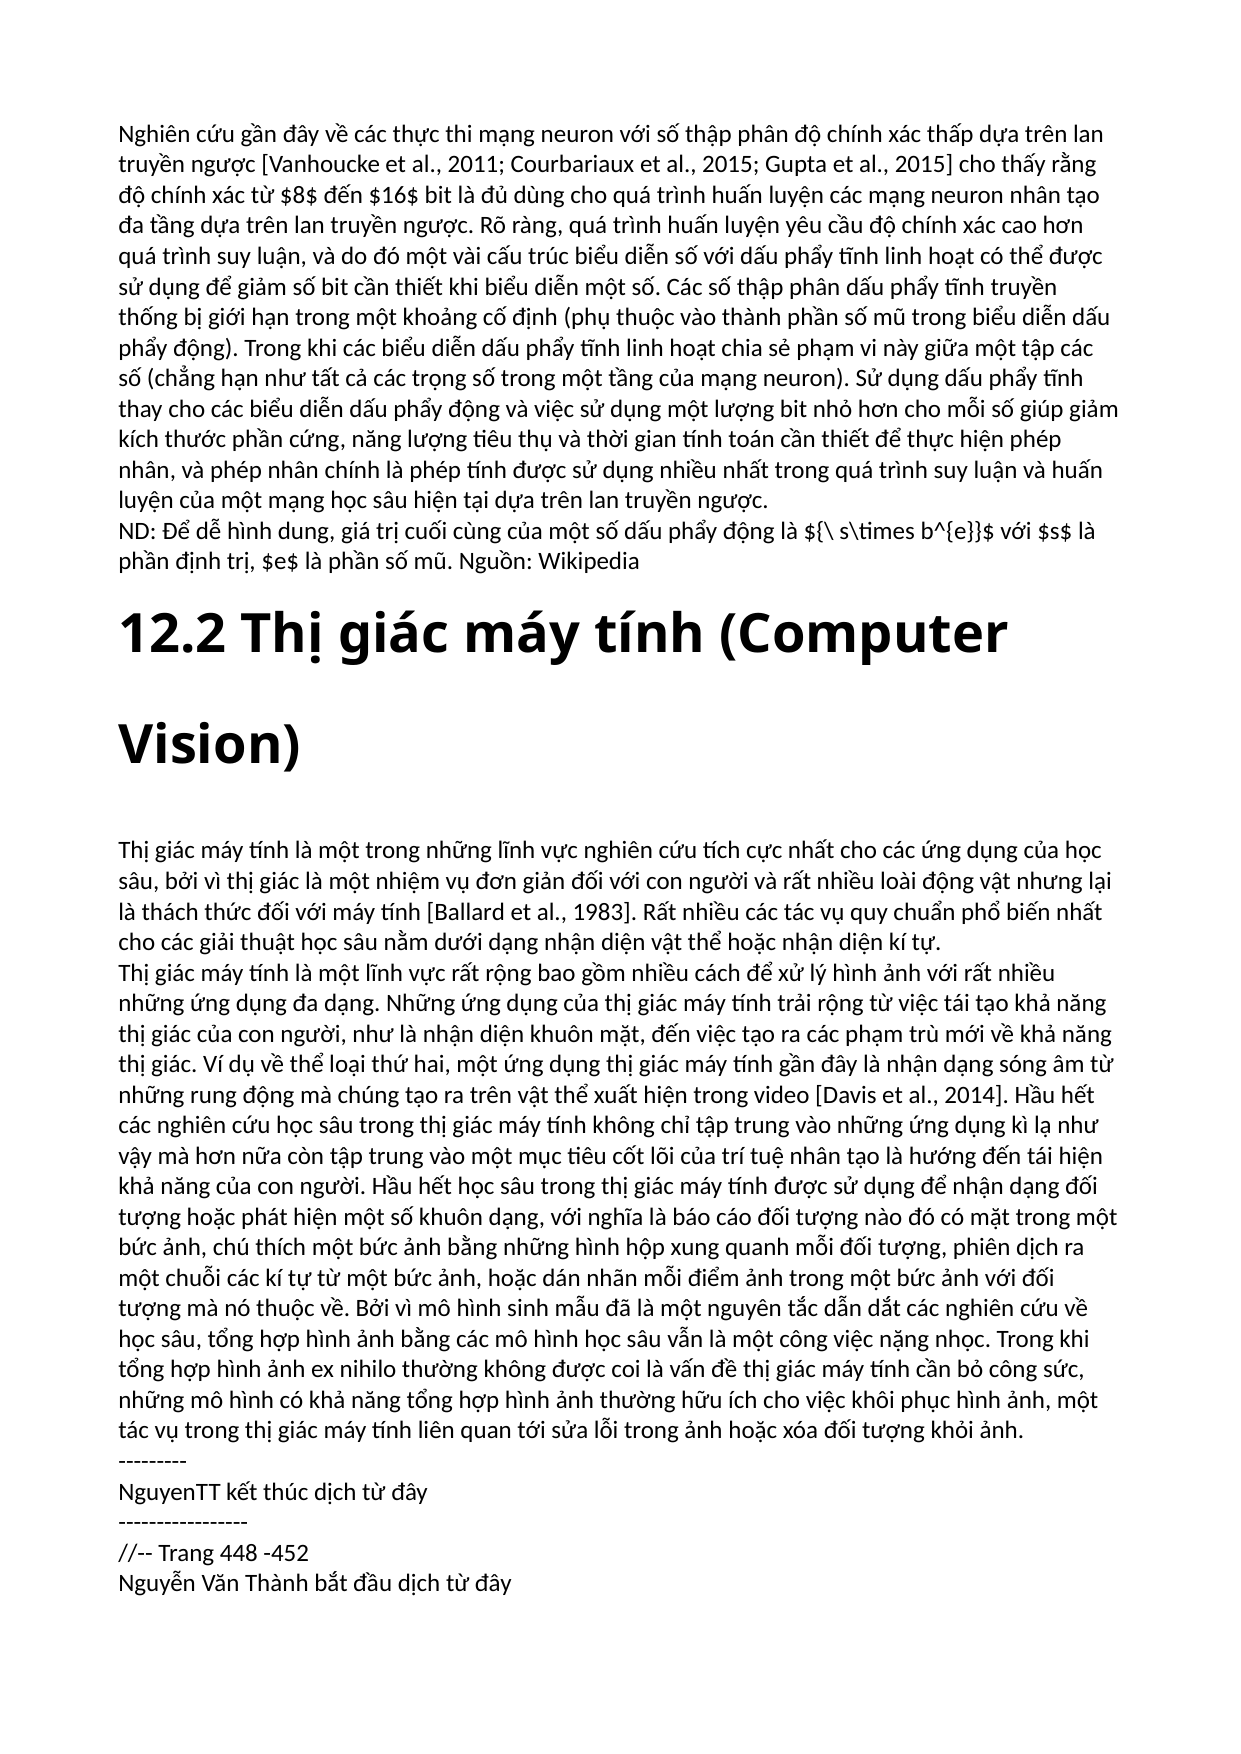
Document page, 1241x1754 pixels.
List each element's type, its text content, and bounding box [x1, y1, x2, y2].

text ND: Để dễ hình dung, giá trị cuối cùng của một số dấu phẩy động là ${\ s\times b^{e}}$ với $s$ là phần định trị, $e$ là phần số mũ. Nguồn: Wikipedia [118, 515, 1122, 576]
text --------- [118, 1445, 1122, 1476]
subtitle 12.2 Thị giác máy tính (Computer Vision) [118, 595, 1122, 779]
text Nguyễn Văn Thành bắt đầu dịch từ đây [118, 1567, 1122, 1598]
text Thị giác máy tính là một trong những lĩnh vực nghiên cứu tích cực nhất cho các ứng dụng của học sâu, bởi vì thị giác là một nhiệm vụ đơn giản đối với con người và rất nhiều loài động vật nhưng lại là thách thức đối với máy tính [Ballard et al., 1983]. Rất nhiều các tác vụ quy chuẩn phổ biến nhất cho các giải thuật học sâu nằm dưới dạng nhận diện vật thể hoặc nhận diện kí tự. [118, 835, 1122, 957]
text //-- Trang 448 -452 [118, 1537, 1122, 1567]
text Thị giác máy tính là một lĩnh vực rất rộng bao gồm nhiều cách để xử lý hình ảnh với rất nhiều những ứng dụng đa dạng. Những ứng dụng của thị giác máy tính trải rộng từ việc tái tạo khả năng thị giác của con người, như là nhận diện khuôn mặt, đến việc tạo ra các phạm trù mới về khả năng thị giác. Ví dụ về thể loại thứ hai, một ứng dụng thị giác máy tính gần đây là nhận dạng sóng âm từ những rung động mà chúng tạo ra trên vật thể xuất hiện trong video [Davis et al., 2014]. Hầu hết các nghiên cứu học sâu trong thị giác máy tính không chỉ tập trung vào những ứng dụng kì lạ như vậy mà hơn nữa còn tập trung vào một mục tiêu cốt lõi của trí tuệ nhân tạo là hướng đến tái hiện khả năng của con người. Hầu hết học sâu trong thị giác máy tính được sử dụng để nhận dạng đối tượng hoặc phát hiện một số khuôn dạng, với nghĩa là báo cáo đối tượng nào đó có mặt trong một bức ảnh, chú thích một bức ảnh bằng những hình hộp xung quanh mỗi đối tượng, phiên dịch ra một chuỗi các kí tự từ một bức ảnh, hoặc dán nhãn mỗi điểm ảnh trong một bức ảnh với đối tượng mà nó thuộc về. Bởi vì mô hình sinh mẫu đã là một nguyên tắc dẫn dắt các nghiên cứu về học sâu, tổng hợp hình ảnh bằng các mô hình học sâu vẫn là một công việc nặng nhọc. Trong khi tổng hợp hình ảnh ex nihilo thường không được coi là vấn đề thị giác máy tính cần bỏ công sức, những mô hình có khả năng tổng hợp hình ảnh thường hữu ích cho việc khôi phục hình ảnh, một tác vụ trong thị giác máy tính liên quan tới sửa lỗi trong ảnh hoặc xóa đối tượng khỏi ảnh. [118, 957, 1122, 1445]
text NguyenTT kết thúc dịch từ đây [118, 1476, 1122, 1506]
text ----------------- [118, 1506, 1122, 1537]
text Nghiên cứu gần đây về các thực thi mạng neuron với số thập phân độ chính xác thấp dựa trên lan truyền ngược [Vanhoucke et al., 2011; Courbariaux et al., 2015; Gupta et al., 2015] cho thấy rằng độ chính xác từ $8$ đến $16$ bit là đủ dùng cho quá trình huấn luyện các mạng neuron nhân tạo đa tầng dựa trên lan truyền ngược. Rõ ràng, quá trình huấn luyện yêu cầu độ chính xác cao hơn quá trình suy luận, và do đó một vài cấu trúc biểu diễn số với dấu phẩy tĩnh linh hoạt có thể được sử dụng để giảm số bit cần thiết khi biểu diễn một số. Các số thập phân dấu phẩy tĩnh truyền thống bị giới hạn trong một khoảng cố định (phụ thuộc vào thành phần số mũ trong biểu diễn dấu phẩy động). Trong khi các biểu diễn dấu phẩy tĩnh linh hoạt chia sẻ phạm vi này giữa một tập các số (chẳng hạn như tất cả các trọng số trong một tầng của mạng neuron). Sử dụng dấu phẩy tĩnh thay cho các biểu diễn dấu phẩy động và việc sử dụng một lượng bit nhỏ hơn cho mỗi số giúp giảm kích thước phần cứng, năng lượng tiêu thụ và thời gian tính toán cần thiết để thực hiện phép nhân, và phép nhân chính là phép tính được sử dụng nhiều nhất trong quá trình suy luận và huấn luyện của một mạng học sâu hiện tại dựa trên lan truyền ngược. [118, 118, 1122, 515]
